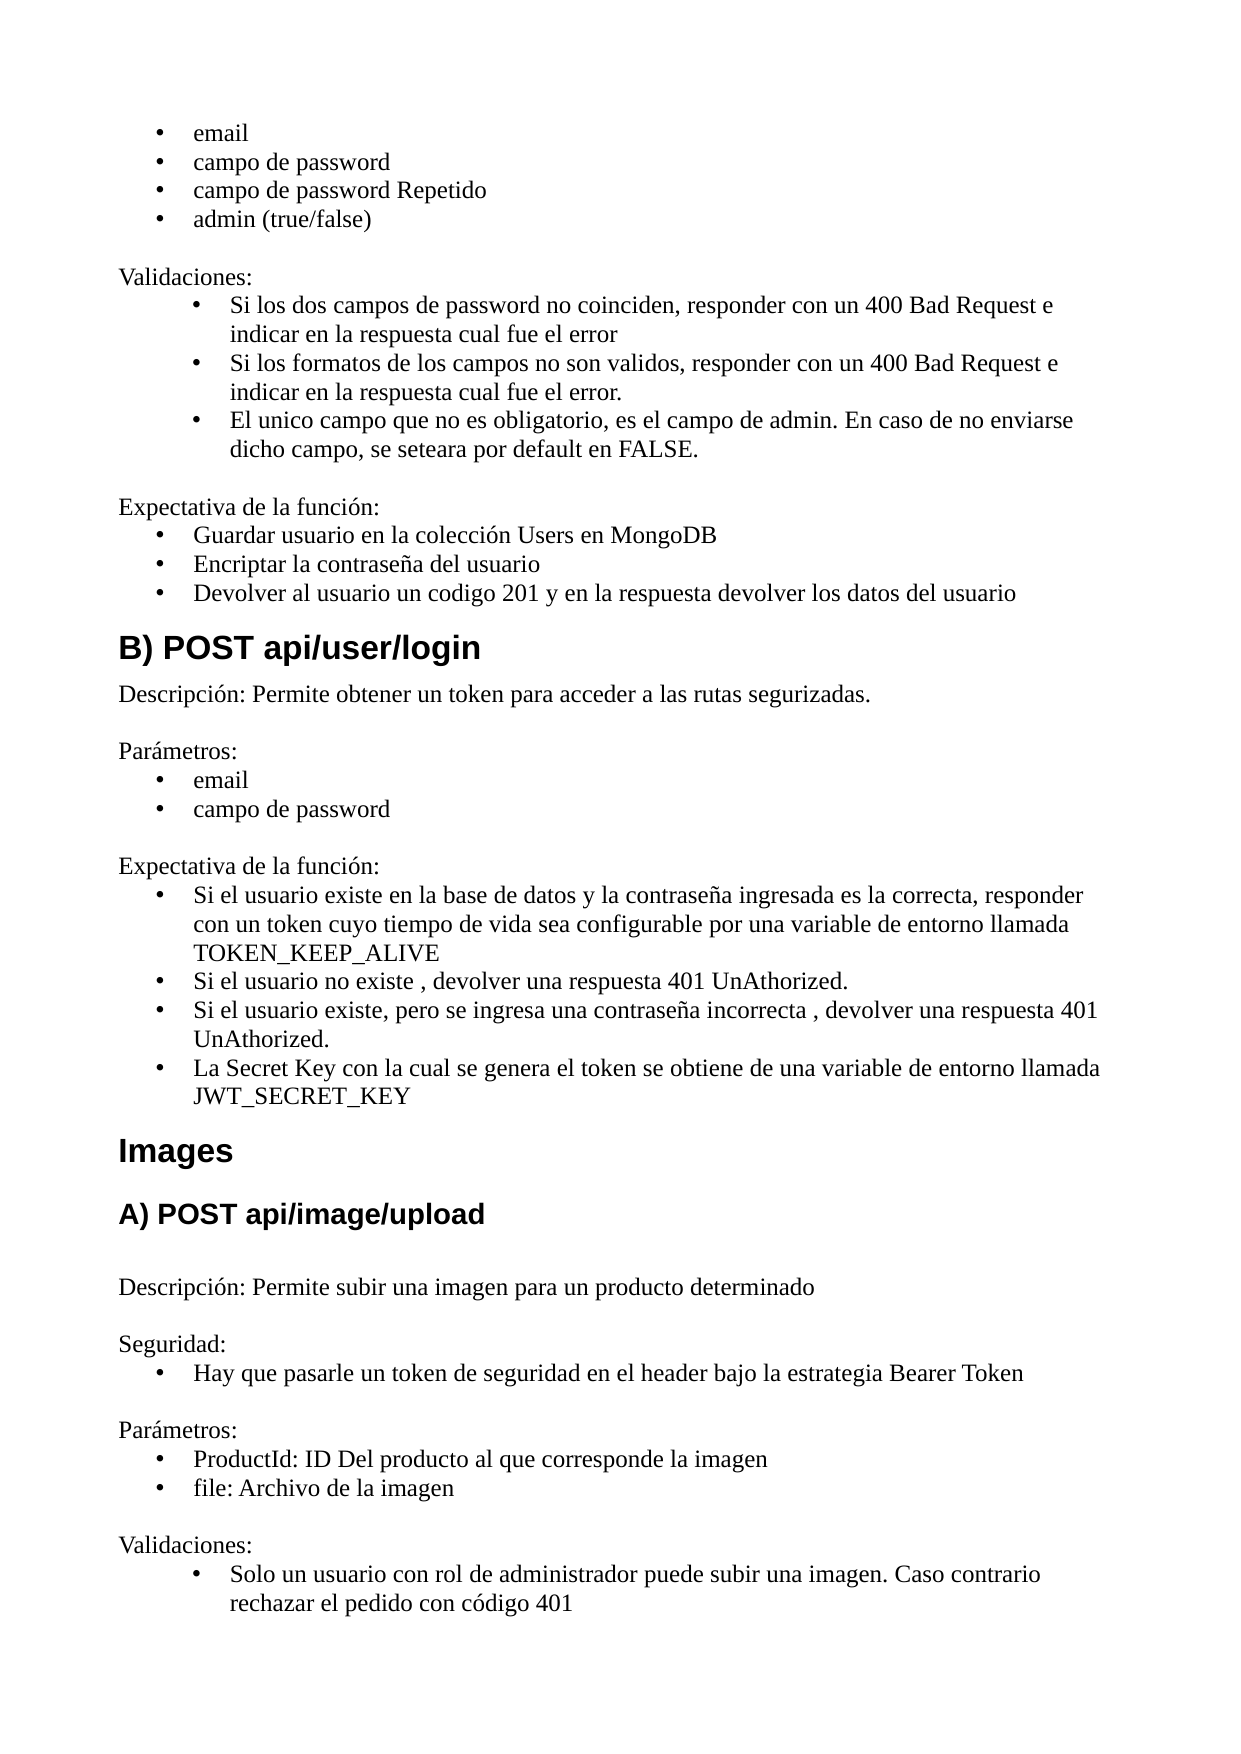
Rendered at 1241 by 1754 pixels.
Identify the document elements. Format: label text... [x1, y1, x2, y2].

list email [156, 765, 1122, 794]
text Expectativa de la función: [118, 851, 1122, 880]
subtitle B) POST api/user/login [118, 628, 1122, 666]
text Validaciones: [118, 262, 1122, 291]
list email [156, 118, 1122, 147]
text Validaciones: [118, 1530, 1122, 1559]
subtitle A) POST api/image/upload [118, 1197, 1122, 1230]
text Descripción: Permite obtener un token para acceder a las rutas segurizadas. [118, 679, 1122, 708]
list Guardar usuario en la colección Users en MongoDB [156, 521, 1122, 549]
text Parámetros: [118, 1415, 1122, 1444]
list admin (true/false) [156, 204, 1122, 233]
list Hay que pasarle un token de seguridad en el header bajo la estrategia Bearer Token [156, 1358, 1122, 1387]
list campo de password [156, 147, 1122, 176]
list Si el usuario existe en la base de datos y la contraseña ingresada es la correcta, responder con un token cuyo tiempo de vida sea configurable por una variable de entorno llamada TOKEN_KEEP_ALIVE [156, 880, 1122, 966]
list Encriptar la contraseña del usuario [156, 549, 1122, 578]
list Si el usuario no existe , devolver una respuesta 401 UnAthorized. [156, 966, 1122, 995]
list La Secret Key con la cual se genera el token se obtiene de una variable de entorno llamada JWT_SECRET_KEY [156, 1053, 1122, 1110]
list campo de password [156, 794, 1122, 823]
subtitle Images [118, 1131, 1122, 1169]
list Devolver al usuario un codigo 201 y en la respuesta devolver los datos del usuario [156, 578, 1122, 607]
list Si el usuario existe, pero se ingresa una contraseña incorrecta , devolver una respuesta 401 UnAthorized. [156, 995, 1122, 1053]
list file: Archivo de la imagen [156, 1473, 1122, 1502]
text Expectativa de la función: [118, 492, 1122, 521]
list Si los dos campos de password no coinciden, responder con un 400 Bad Request e indicar en la respuesta cual fue el error [192, 291, 1122, 348]
list campo de password Repetido [156, 176, 1122, 204]
list Solo un usuario con rol de administrador puede subir una imagen. Caso contrario rechazar el pedido con código 401 [192, 1559, 1122, 1617]
list El unico campo que no es obligatorio, es el campo de admin. En caso de no enviarse dicho campo, se seteara por default en FALSE. [192, 406, 1122, 463]
list ProductId: ID Del producto al que corresponde la imagen [156, 1444, 1122, 1473]
list Si los formatos de los campos no son validos, responder con un 400 Bad Request e indicar en la respuesta cual fue el error. [192, 348, 1122, 406]
text Seguridad: [118, 1329, 1122, 1358]
text Parámetros: [118, 736, 1122, 765]
text Descripción: Permite subir una imagen para un producto determinado [118, 1272, 1122, 1300]
